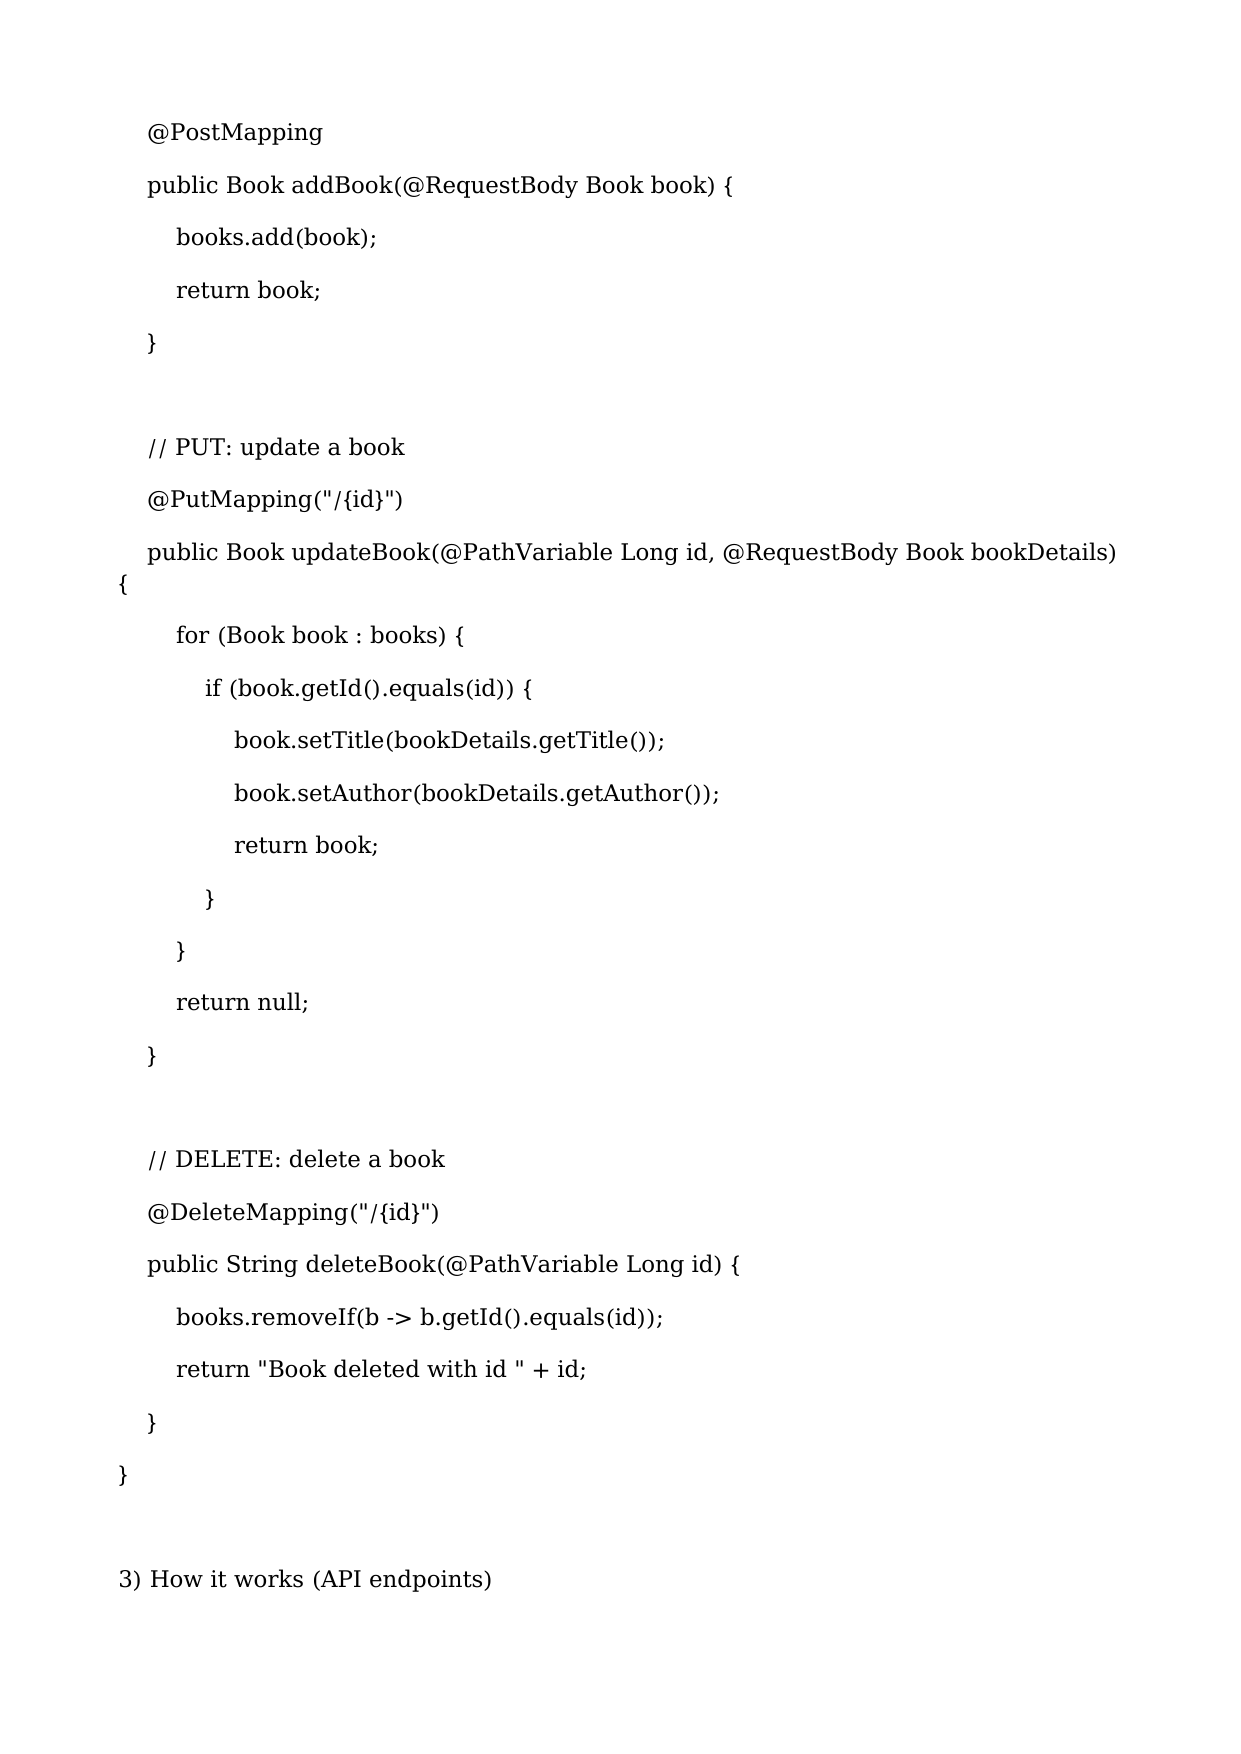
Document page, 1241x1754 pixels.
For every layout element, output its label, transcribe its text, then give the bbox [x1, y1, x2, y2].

text public String deleteBook(@PathVariable Long id) { [118, 1250, 1122, 1277]
text return book; [118, 275, 1122, 303]
text books.removeIf(b -> b.getId().equals(id)); [118, 1302, 1122, 1330]
text @DeleteMapping("/{id}") [118, 1198, 1122, 1225]
text if (book.getId().equals(id)) { [118, 674, 1122, 701]
text // DELETE: delete a book [118, 1145, 1122, 1173]
text books.add(book); [118, 223, 1122, 250]
text } [118, 1407, 1122, 1435]
text public Book addBook(@RequestBody Book book) { [118, 171, 1122, 198]
text public Book updateBook(@PathVariable Long id, @RequestBody Book bookDetails) { [118, 537, 1122, 596]
text // PUT: update a book [118, 432, 1122, 460]
text @PostMapping [118, 118, 1122, 146]
text } [118, 328, 1122, 355]
text } [118, 1459, 1122, 1487]
text book.setTitle(bookDetails.getTitle()); [118, 726, 1122, 753]
text return book; [118, 831, 1122, 858]
text } [118, 936, 1122, 963]
text } [118, 1040, 1122, 1068]
text return "Book deleted with id " + id; [118, 1355, 1122, 1382]
text } [118, 883, 1122, 911]
text @PutMapping("/{id}") [118, 485, 1122, 512]
text return null; [118, 988, 1122, 1016]
text book.setAuthor(bookDetails.getAuthor()); [118, 778, 1122, 806]
text 3) How it works (API endpoints) [118, 1564, 1122, 1592]
text for (Book book : books) { [118, 621, 1122, 649]
